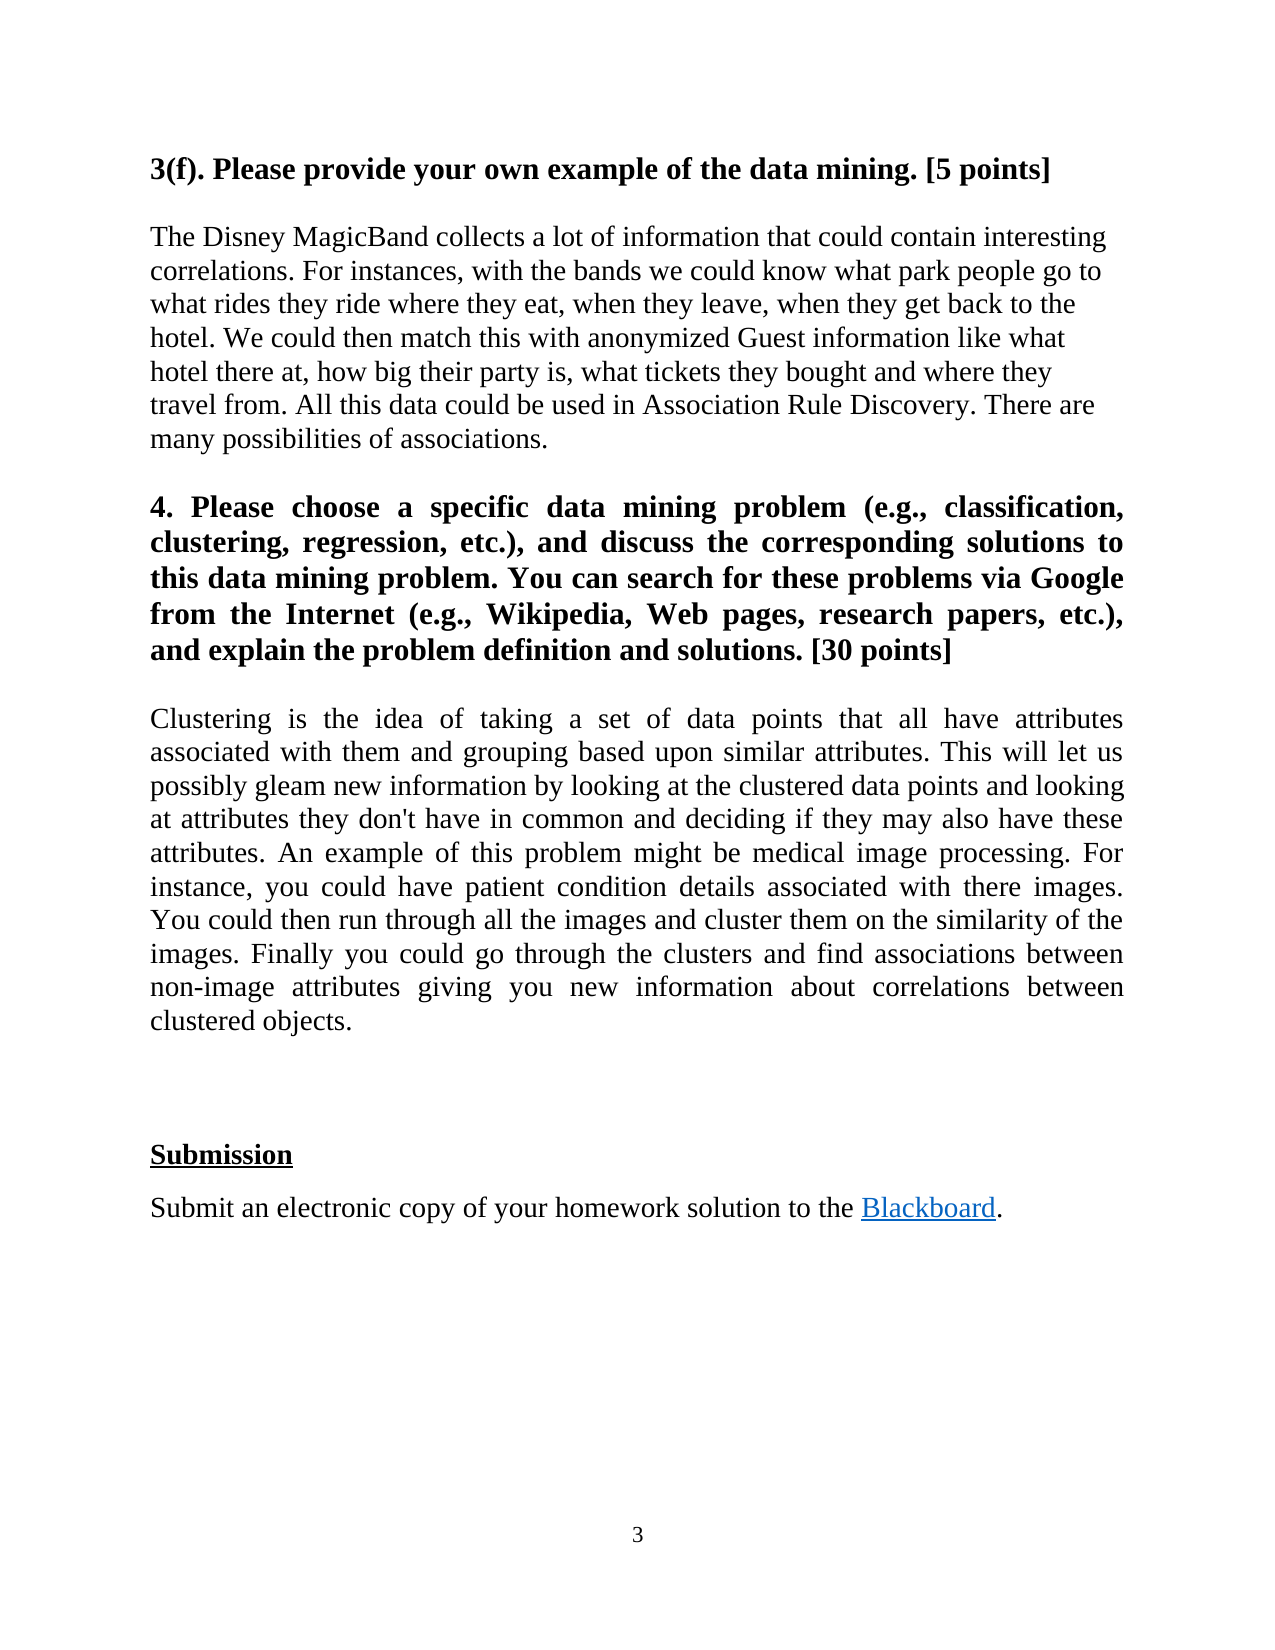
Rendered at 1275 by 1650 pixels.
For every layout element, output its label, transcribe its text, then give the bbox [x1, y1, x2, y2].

text 4. Please choose a specific data mining problem (e.g., classification, clustering, regression, etc.), and discuss the corresponding solutions to this data mining problem. You can search for these problems via Google from the Internet (e.g., Wikipedia, Web pages, research papers, etc.), and explain the problem definition and solutions. [30 points] [150, 488, 1125, 667]
text Submission [150, 1137, 1125, 1171]
text Submit an electronic copy of your homework solution to the Blackboard. [150, 1190, 1125, 1223]
text 3(f). Please provide your own example of the data mining. [5 points] [150, 150, 1125, 186]
text Clustering is the idea of taking a set of data points that all have attributes associated with them and grouping based upon similar attributes. This will let us possibly gleam new information by looking at the clustered data points and looking at attributes they don't have in common and deciding if they may also have these attributes. An example of this problem might be medical image processing. For instance, you could have patient condition details associated with there images. You could then run through all the images and cluster them on the similarity of the images. Finally you could go through the clusters and find associations between non-image attributes giving you new information about correlations between clustered objects. [150, 701, 1125, 1036]
text The Disney MagicBand collects a lot of information that could contain interesting correlations. For instances, with the bands we could know what park people go to what rides they ride where they eat, when they leave, when they get back to the hotel. We could then match this with anonymized Guest information like what hotel there at, how big their party is, what tickets they bought and where they travel from. All this data could be used in Association Rule Discovery. There are many possibilities of associations. [150, 219, 1125, 454]
